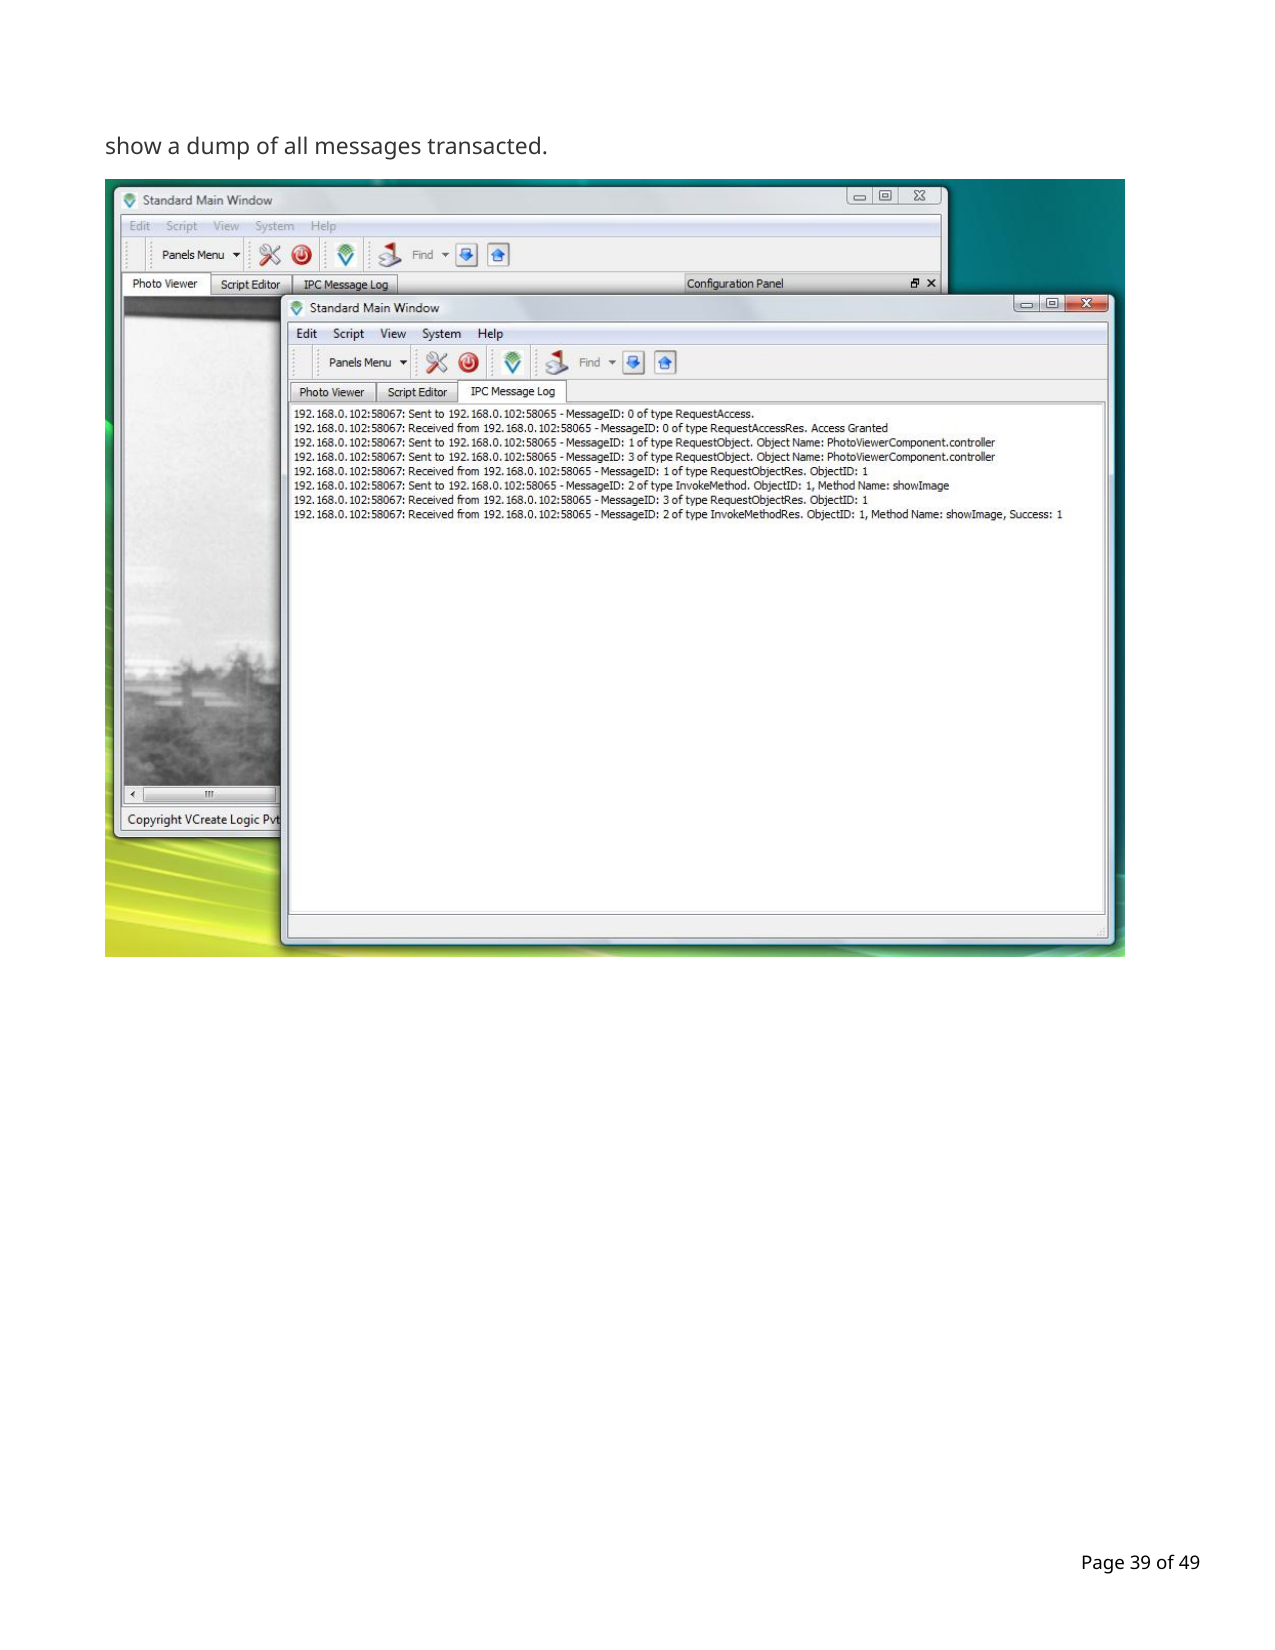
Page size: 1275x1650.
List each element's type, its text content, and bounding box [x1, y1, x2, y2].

text show a dump of all messages transacted. [105, 130, 1200, 161]
picture [105, 179, 1125, 957]
